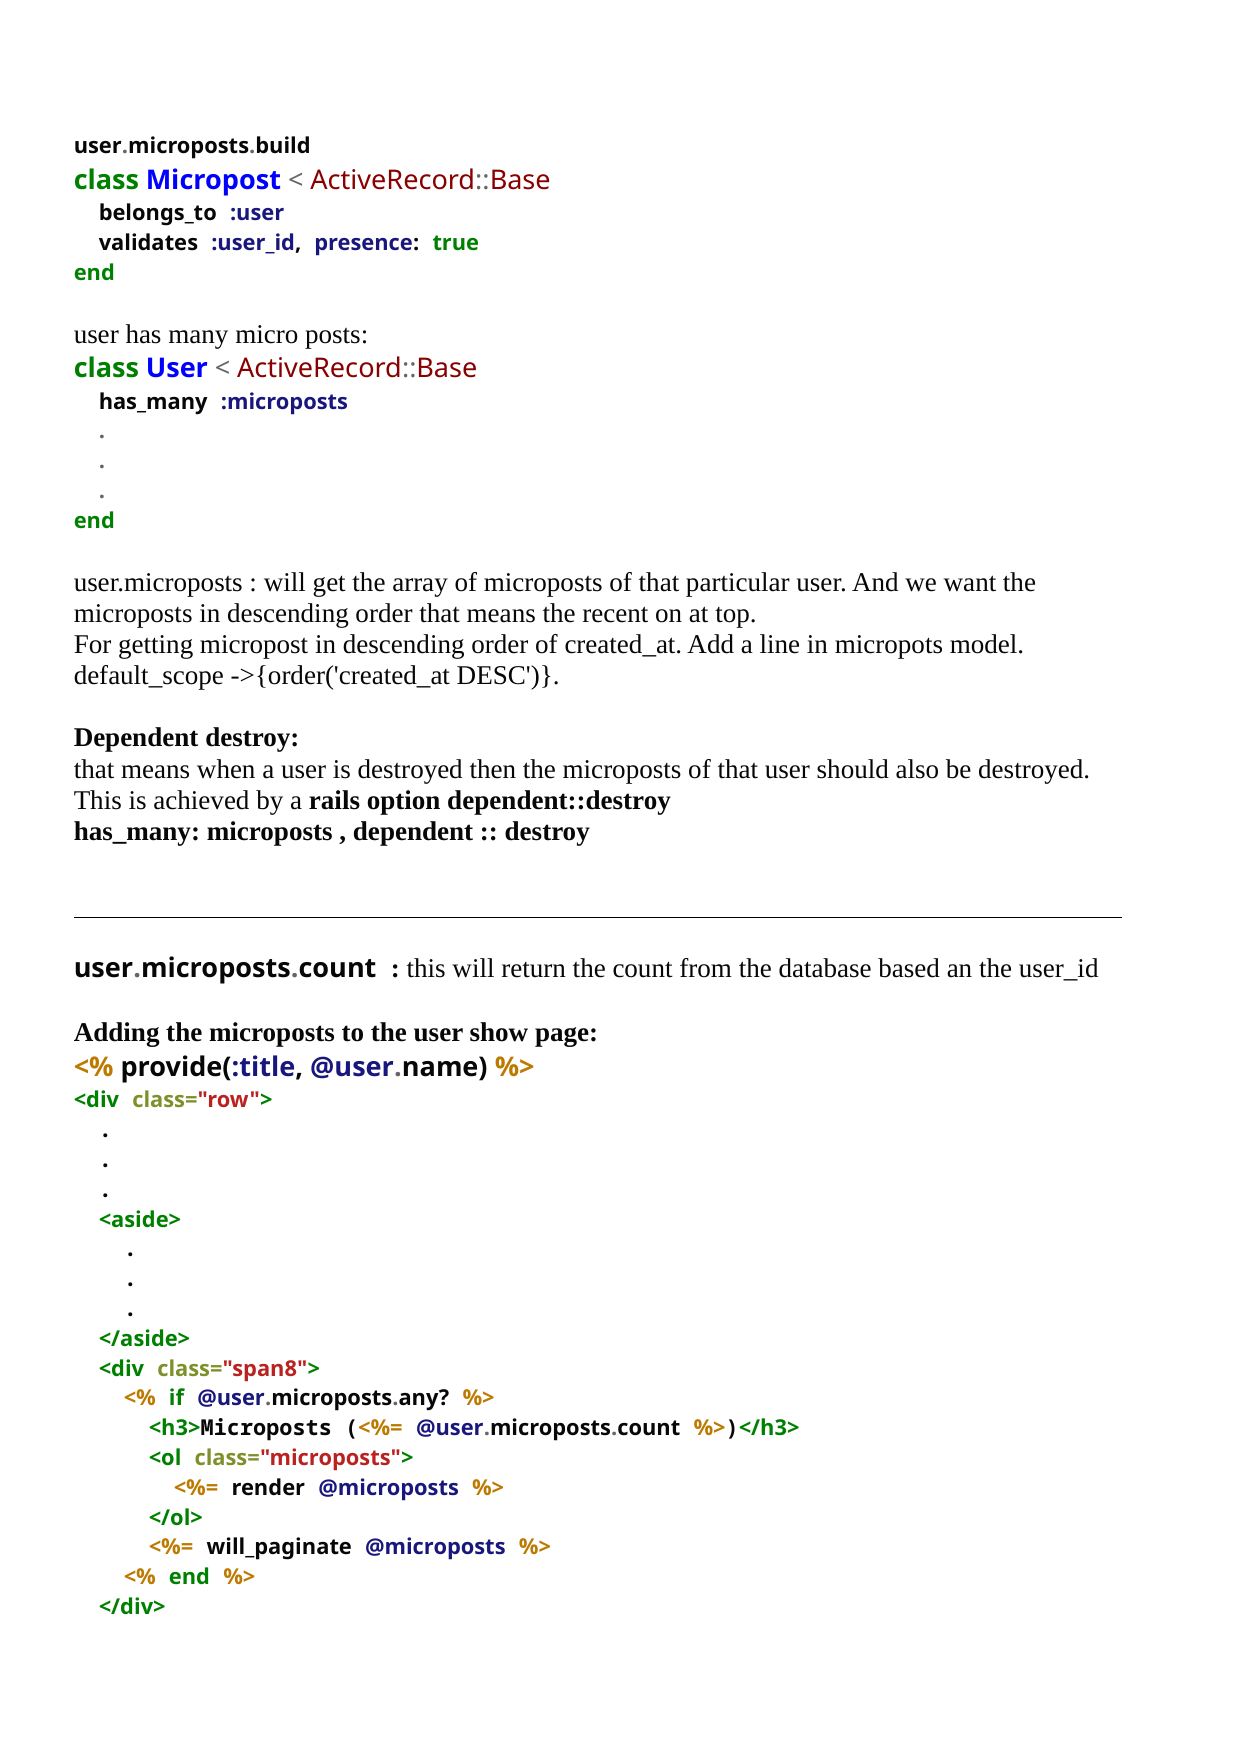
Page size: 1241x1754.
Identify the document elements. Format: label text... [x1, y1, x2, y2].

text has_many: microposts , dependent :: destroy [73, 815, 1122, 846]
text . [73, 1114, 1122, 1144]
text Dependent destroy: [73, 722, 1122, 753]
text . [73, 1263, 1122, 1293]
text default_scope ->{order('created_at DESC')}. [73, 659, 1122, 690]
text <%= will_paginate @microposts %> [73, 1531, 1122, 1561]
text <% end %> [73, 1561, 1122, 1591]
text Adding the microposts to the user show page: [73, 1016, 1122, 1048]
text class User < ActiveRecord::Base [73, 349, 1122, 386]
text This is achieved by a rails option dependent::destroy [73, 784, 1122, 815]
text . [73, 416, 1122, 445]
text <h3>Microposts (<%= @user.microposts.count %>)</h3> [73, 1412, 1122, 1442]
text class Micropost < ActiveRecord::Base [73, 160, 1122, 197]
text <div class="span8"> [73, 1353, 1122, 1382]
text user has many micro posts: [73, 318, 1122, 349]
text . [73, 1144, 1122, 1174]
text validates :user_id, presence: true [73, 227, 1122, 257]
text . [73, 445, 1122, 475]
text that means when a user is destroyed then the microposts of that user should also be destroyed. [73, 753, 1122, 784]
text . [73, 1293, 1122, 1323]
text <%= render @microposts %> [73, 1472, 1122, 1502]
text </ol> [73, 1502, 1122, 1531]
text . [73, 475, 1122, 505]
text end [73, 257, 1122, 287]
text belongs_to :user [73, 197, 1122, 227]
text user.microposts : will get the array of microposts of that particular user. And we want the microposts in descending order that means the recent on at top. [73, 566, 1122, 628]
text has_many :microposts [73, 386, 1122, 416]
text user.microposts.count : this will return the count from the database based an the user_id [73, 948, 1122, 985]
text . [73, 1233, 1122, 1263]
text end [73, 505, 1122, 535]
text <aside> [73, 1204, 1122, 1233]
text <% provide(:title, @user.name) %> [73, 1048, 1122, 1084]
text <div class="row"> [73, 1084, 1122, 1114]
text </div> [73, 1591, 1122, 1621]
text . [73, 1174, 1122, 1204]
text <% if @user.microposts.any? %> [73, 1382, 1122, 1412]
text </aside> [73, 1323, 1122, 1353]
text user.microposts.build [73, 118, 1122, 160]
text <ol class="microposts"> [73, 1442, 1122, 1472]
text For getting micropost in descending order of created_at. Add a line in micropots model. [73, 628, 1122, 659]
